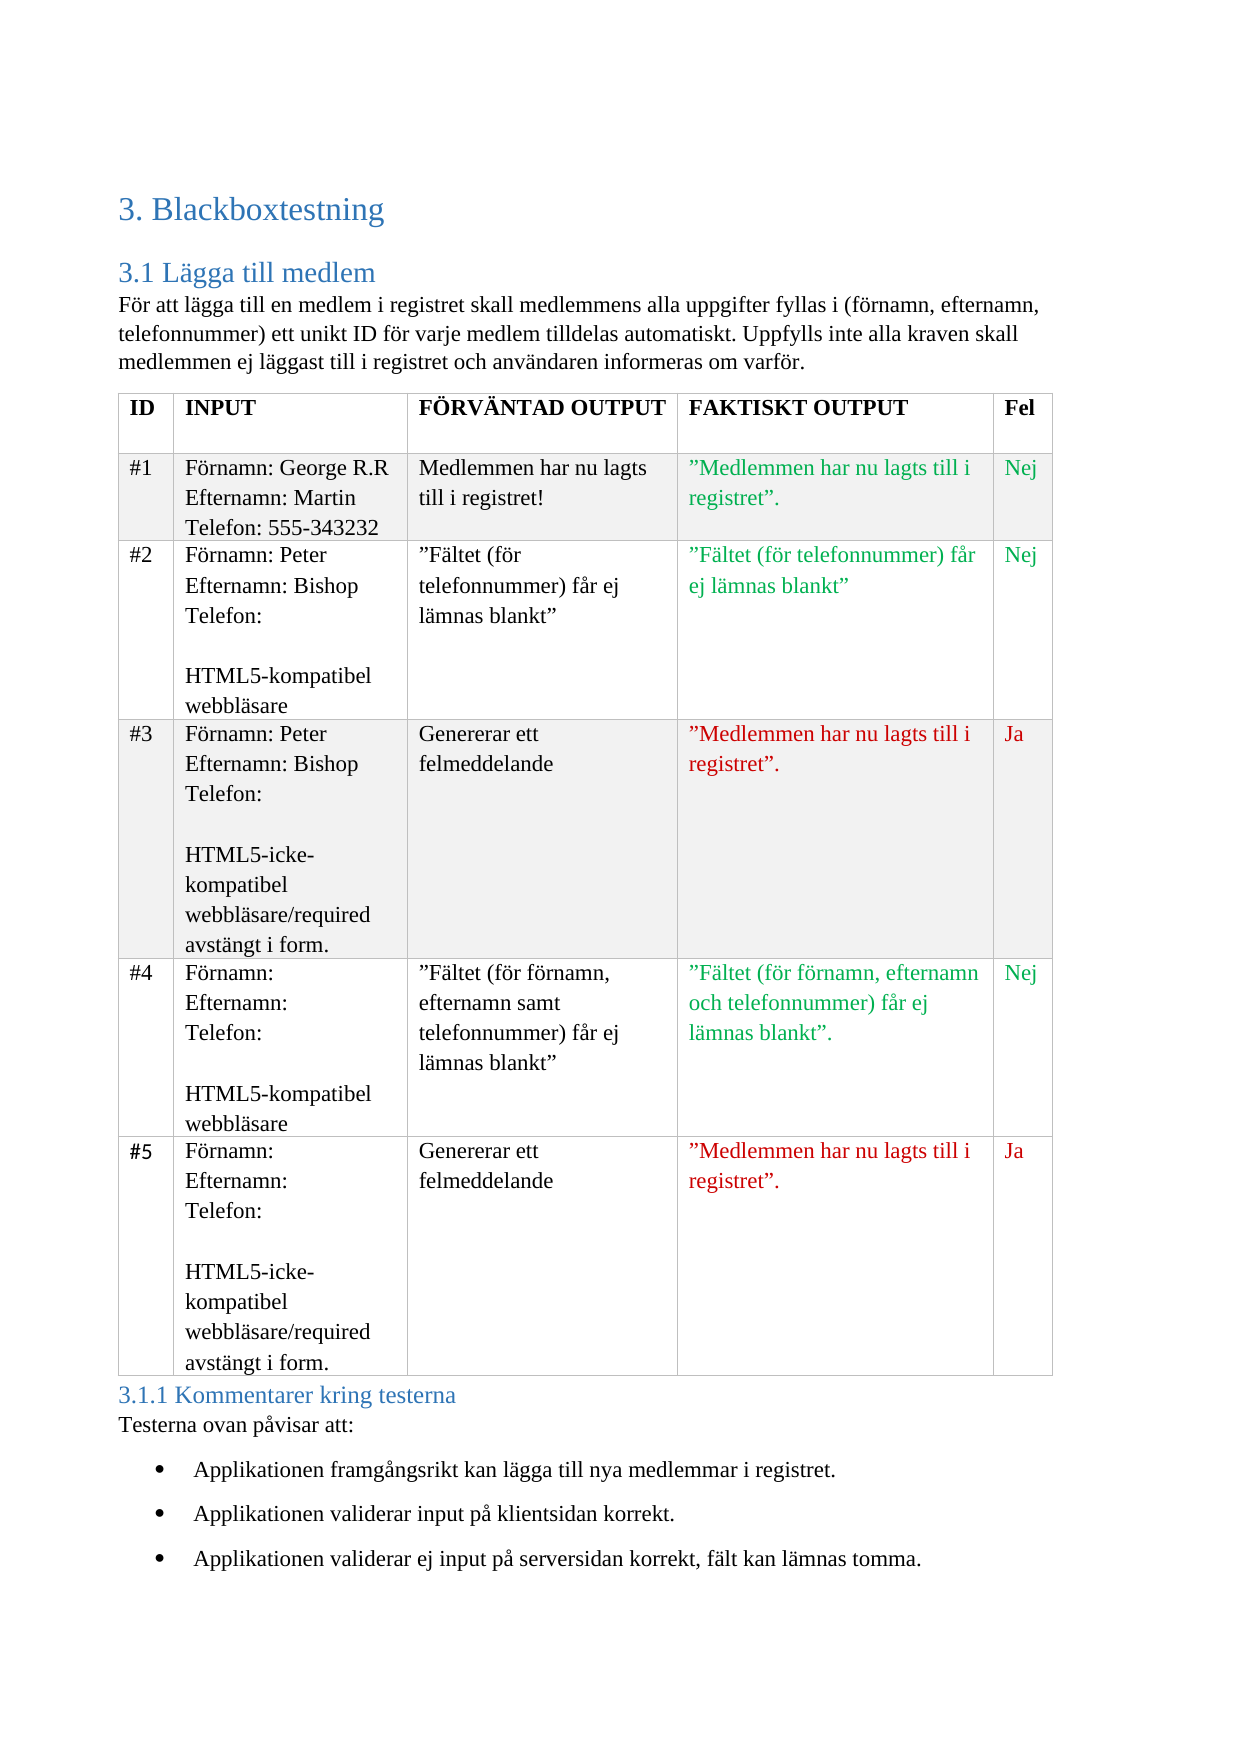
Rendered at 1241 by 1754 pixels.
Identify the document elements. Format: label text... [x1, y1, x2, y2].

table_cell ”Medlemmen har nu lagts till i registret”. [678, 720, 993, 958]
table_cell ”Fältet (för telefonnummer) får ej lämnas blankt” [408, 541, 677, 719]
table_cell ”Fältet (för förnamn, efternamn samt telefonnummer) får ej lämnas blankt” [408, 959, 677, 1136]
table_header INPUT [174, 394, 407, 453]
list Applikationen validerar ej input på serversidan korrekt, fält kan lämnas tomma. [156, 1545, 1122, 1572]
table_header Fel [994, 394, 1052, 453]
table_cell Förnamn: Efternamn: Telefon: HTML5-icke-kompatibel webbläsare/required avstängt i form. [174, 1137, 407, 1375]
subtitle 3. Blackboxtestning [118, 190, 1122, 228]
table_header FÖRVÄNTAD OUTPUT [408, 394, 677, 453]
table_cell Förnamn: Peter Efternamn: Bishop Telefon: HTML5-kompatibel webbläsare [174, 541, 407, 719]
table_cell ”Medlemmen har nu lagts till i registret”. [678, 454, 993, 540]
table_cell Ja [994, 720, 1052, 958]
table_cell Nej [994, 454, 1052, 540]
table_cell #2 [119, 541, 173, 719]
table_cell #5 [119, 1137, 173, 1375]
table_cell #3 [119, 720, 173, 958]
table_cell ”Fältet (för telefonnummer) får ej lämnas blankt” [678, 541, 993, 719]
table_cell Ja [994, 1137, 1052, 1375]
subtitle 3.1 Lägga till medlem [118, 256, 1122, 289]
table_cell ”Fältet (för förnamn, efternamn och telefonnummer) får ej lämnas blankt”. [678, 959, 993, 1136]
table_cell #4 [119, 959, 173, 1136]
table_header ID [119, 394, 173, 453]
table_cell Nej [994, 541, 1052, 719]
table_cell ”Medlemmen har nu lagts till i registret”. [678, 1137, 993, 1375]
table_cell Genererar ett felmeddelande [408, 1137, 677, 1375]
table_cell Förnamn: George R.R Efternamn: Martin Telefon: 555-343232 [174, 454, 407, 540]
table_cell Nej [994, 959, 1052, 1136]
list Applikationen validerar input på klientsidan korrekt. [156, 1501, 1122, 1527]
table_cell Medlemmen har nu lagts till i registret! [408, 454, 677, 540]
subtitle 3.1.1 Kommentarer kring testerna [118, 1380, 1122, 1409]
text För att lägga till en medlem i registret skall medlemmens alla uppgifter fyllas i (förnamn, efternamn, telefonnummer) ett unikt ID för varje medlem tilldelas automatiskt. Uppfylls inte alla kraven skall medlemmen ej läggast till i registret och användaren informeras om varför. [118, 291, 1122, 374]
table_cell Genererar ett felmeddelande [408, 720, 677, 958]
table_cell Förnamn: Peter Efternamn: Bishop Telefon: HTML5-icke-kompatibel webbläsare/required avstängt i form. [174, 720, 407, 958]
text Testerna ovan påvisar att: [118, 1411, 1122, 1437]
table_header FAKTISKT OUTPUT [678, 394, 993, 453]
table_cell #1 [119, 454, 173, 540]
list Applikationen framgångsrikt kan lägga till nya medlemmar i registret. [156, 1456, 1122, 1482]
table_cell Förnamn: Efternamn: Telefon: HTML5-kompatibel webbläsare [174, 959, 407, 1136]
